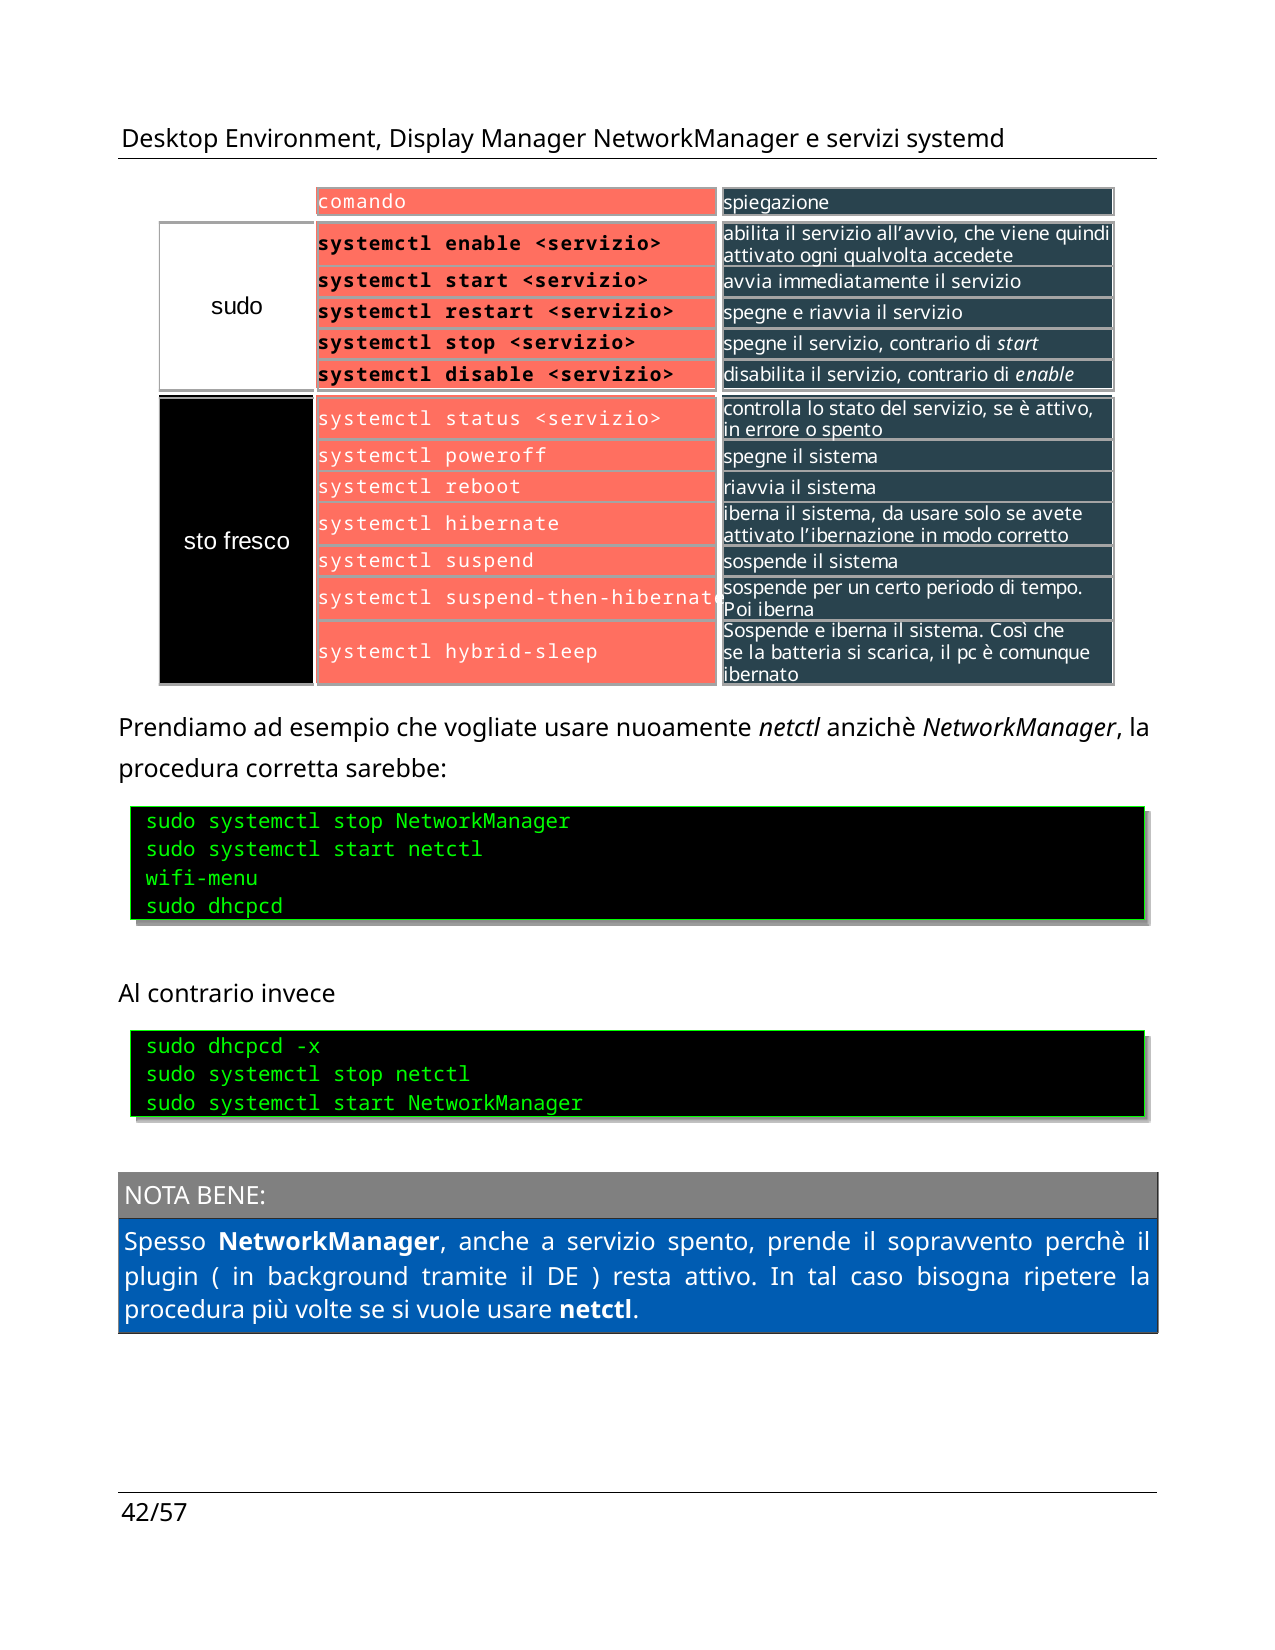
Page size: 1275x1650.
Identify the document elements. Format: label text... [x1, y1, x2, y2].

table_header NOTA BENE: [119, 1173, 1157, 1218]
table_cell Spesso NetworkManager, anche a servizio spento, prende il sopravvento perchè il plugin ( in background tramite il DE ) resta attivo. In tal caso bisogna ripetere la procedura più volte se si vuole usare netctl. [119, 1219, 1157, 1332]
text Prendiamo ad esempio che vogliate usare nuoamente netctl anzichè NetworkManager, la procedura corretta sarebbe: [118, 710, 1157, 785]
text Al contrario invece [118, 975, 1157, 1009]
